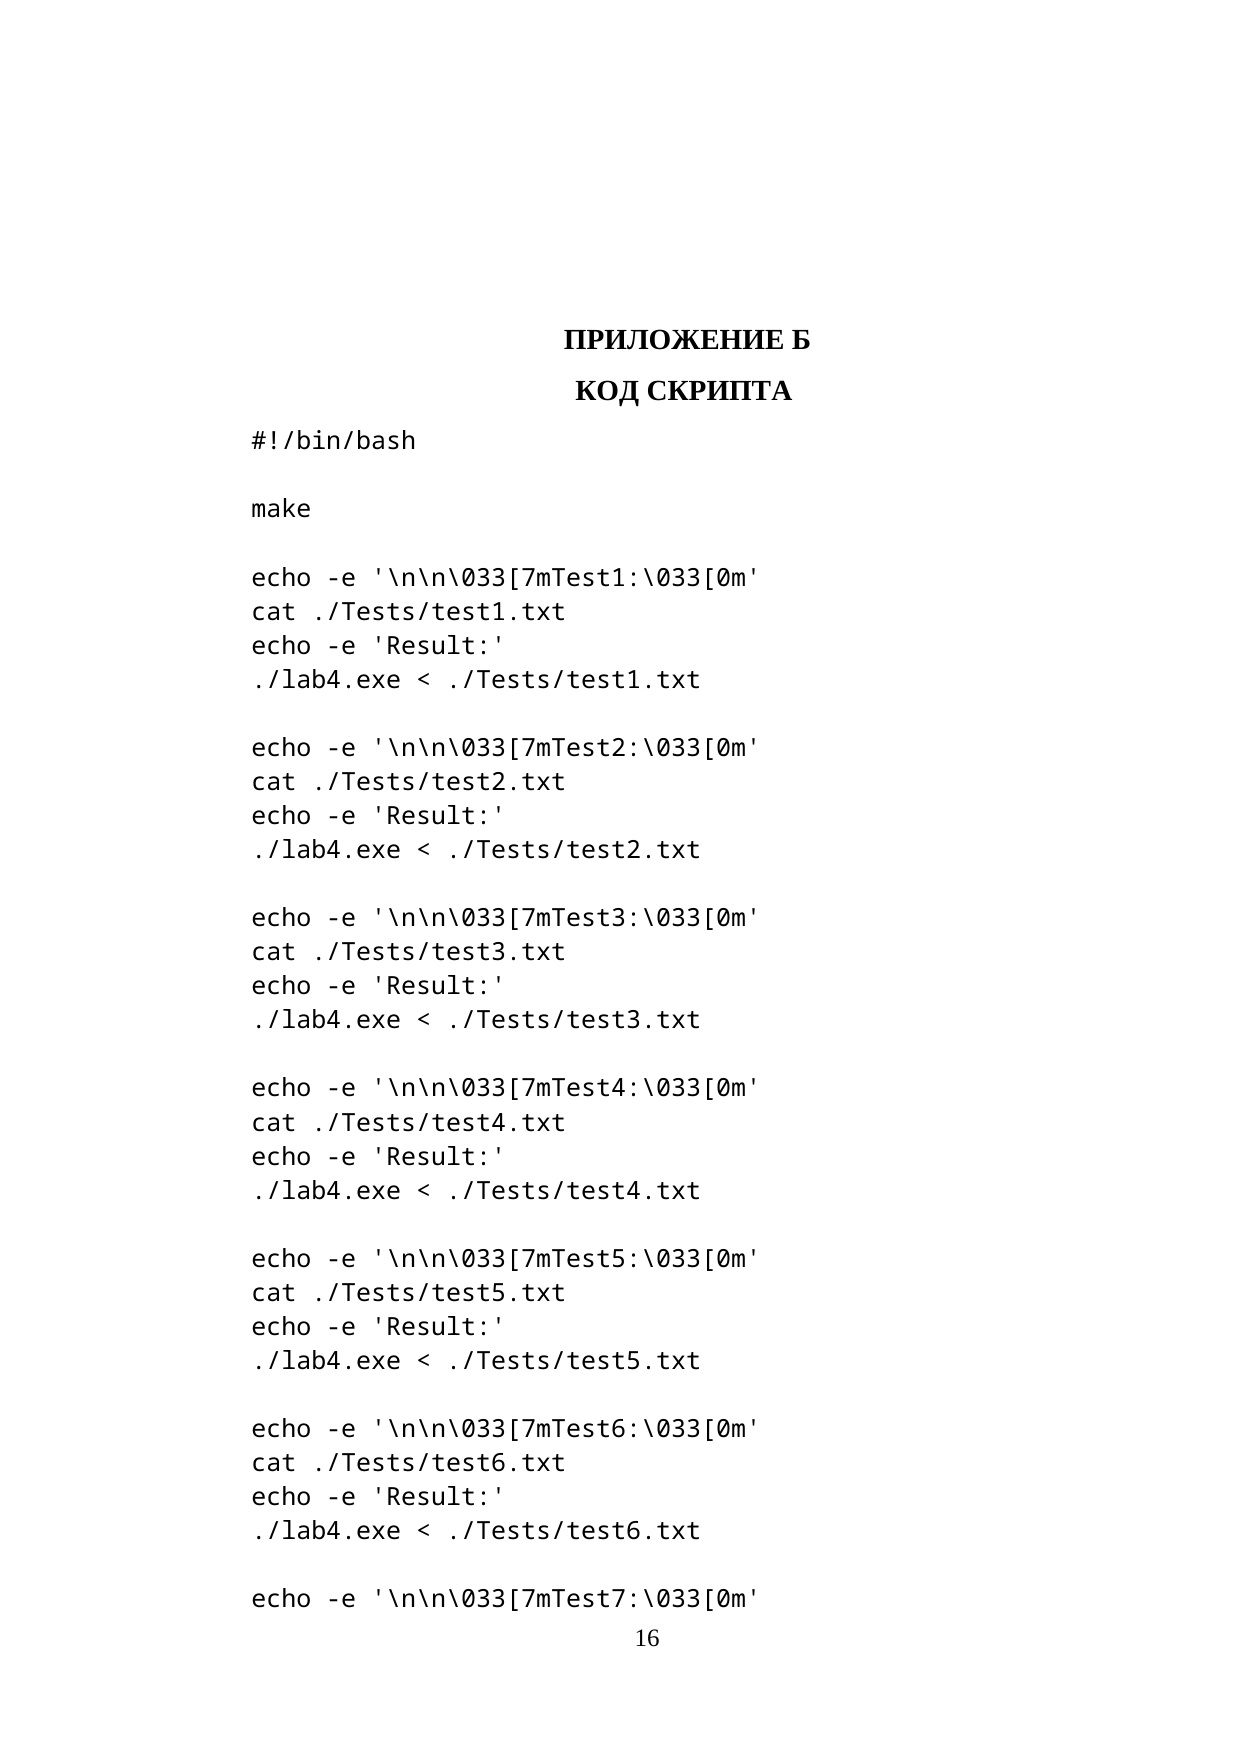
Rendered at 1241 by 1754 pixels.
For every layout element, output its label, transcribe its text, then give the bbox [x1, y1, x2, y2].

text ./lab4.exe < ./Tests/test6.txt [177, 1513, 1116, 1547]
text ПРИЛОЖЕНИЕ Б [177, 322, 1116, 356]
text make [177, 491, 1116, 525]
text cat ./Tests/test3.txt [177, 934, 1116, 968]
text КОД СКРИПТА [177, 373, 1116, 406]
text ./lab4.exe < ./Tests/test2.txt [177, 832, 1116, 866]
text echo -e '\n\n\033[7mTest2:\033[0m' [177, 729, 1116, 763]
text echo -e 'Result:' [177, 1308, 1116, 1343]
text echo -e '\n\n\033[7mTest6:\033[0m' [177, 1411, 1116, 1445]
text echo -e 'Result:' [177, 968, 1116, 1002]
text #!/bin/bash [177, 423, 1116, 457]
text echo -e 'Result:' [177, 1138, 1116, 1172]
text cat ./Tests/test1.txt [177, 593, 1116, 627]
text cat ./Tests/test6.txt [177, 1445, 1116, 1479]
text cat ./Tests/test5.txt [177, 1274, 1116, 1308]
text echo -e 'Result:' [177, 627, 1116, 661]
text echo -e 'Result:' [177, 798, 1116, 832]
text ./lab4.exe < ./Tests/test5.txt [177, 1343, 1116, 1377]
text echo -e '\n\n\033[7mTest5:\033[0m' [177, 1240, 1116, 1274]
text echo -e '\n\n\033[7mTest3:\033[0m' [177, 900, 1116, 934]
text cat ./Tests/test4.txt [177, 1104, 1116, 1138]
text ./lab4.exe < ./Tests/test3.txt [177, 1002, 1116, 1036]
text echo -e '\n\n\033[7mTest1:\033[0m' [177, 559, 1116, 593]
text echo -e 'Result:' [177, 1479, 1116, 1513]
text echo -e '\n\n\033[7mTest4:\033[0m' [177, 1070, 1116, 1104]
text cat ./Tests/test2.txt [177, 763, 1116, 798]
text ./lab4.exe < ./Tests/test4.txt [177, 1172, 1116, 1206]
text echo -e '\n\n\033[7mTest7:\033[0m' [177, 1581, 1116, 1615]
text ./lab4.exe < ./Tests/test1.txt [177, 661, 1116, 695]
